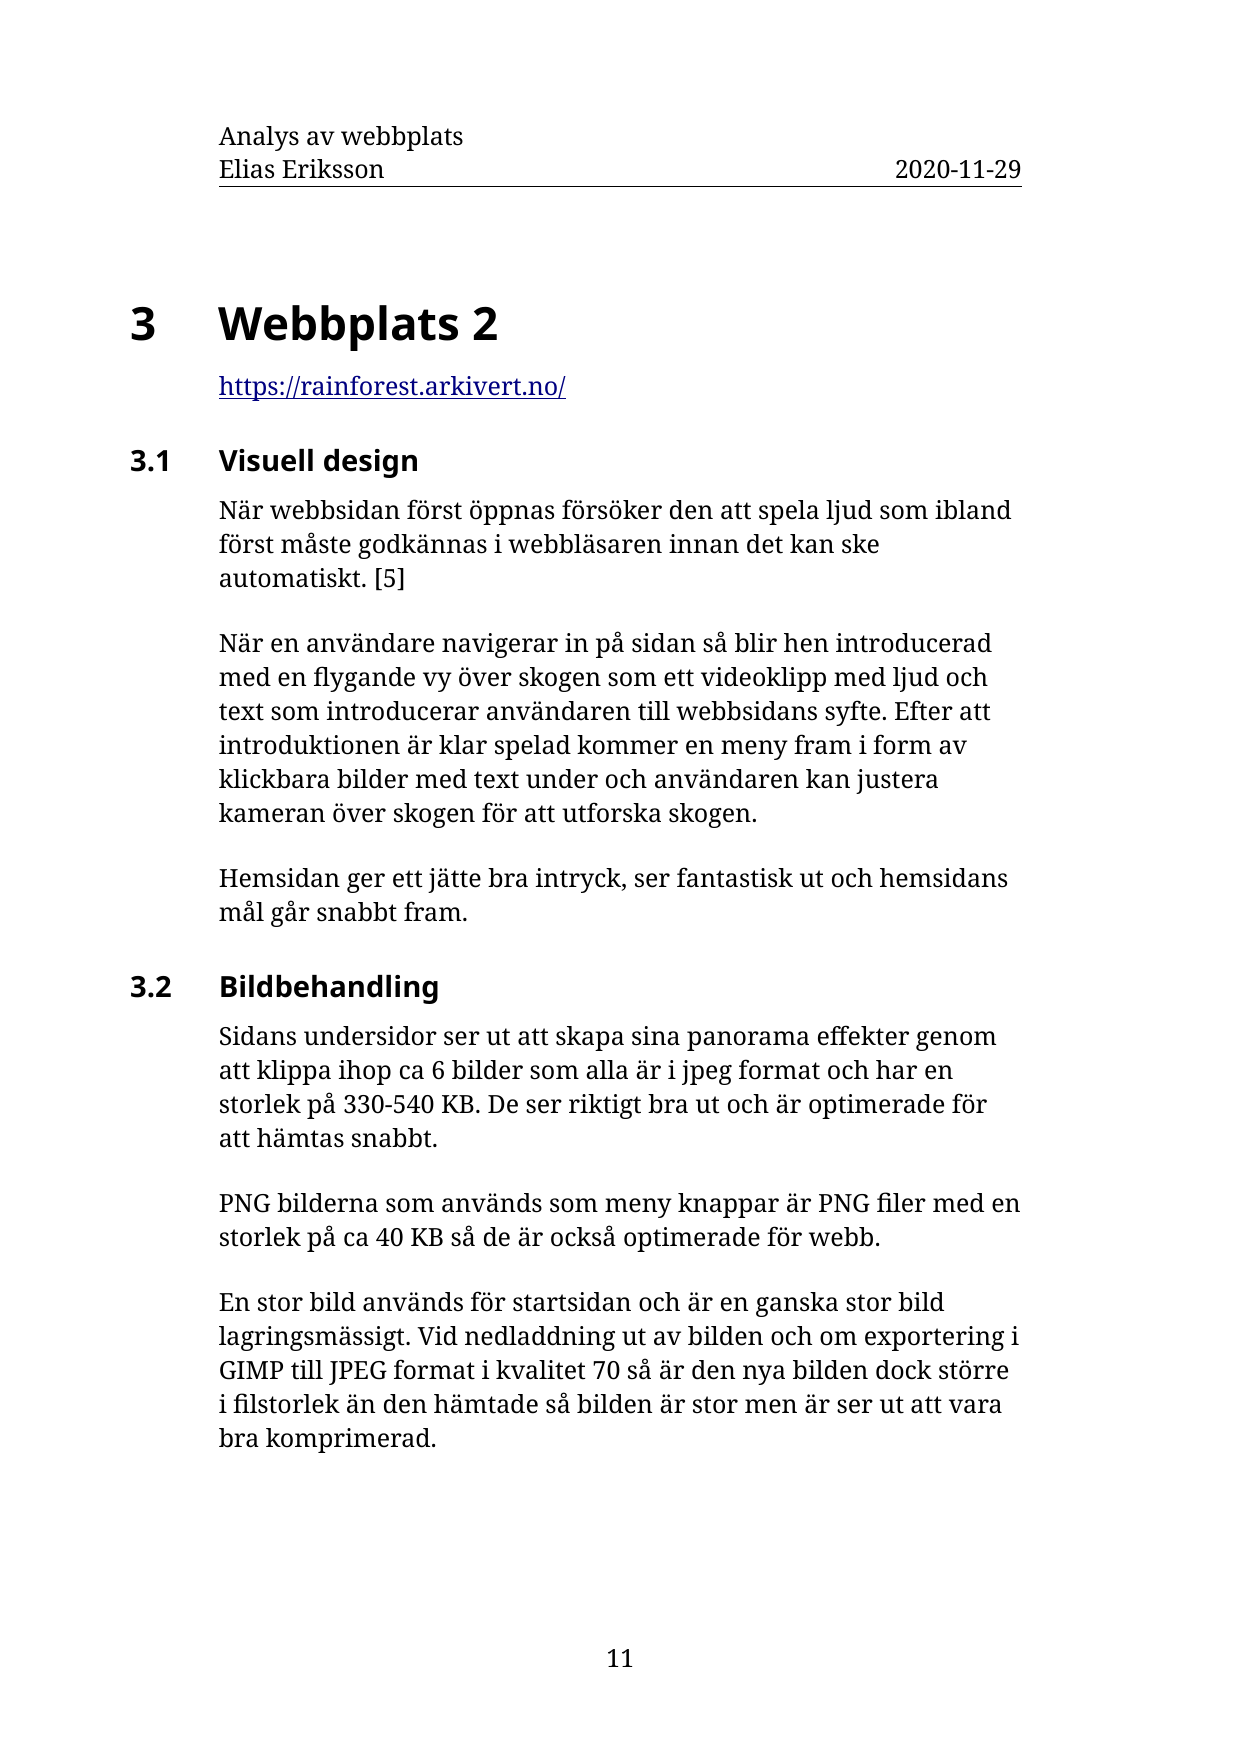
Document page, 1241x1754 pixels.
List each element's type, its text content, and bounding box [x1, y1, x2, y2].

text https://rainforest.arkivert.no/ [218, 369, 1022, 403]
subtitle Bildbehandling [130, 966, 1022, 1006]
text När en användare navigerar in på sidan så blir hen introducerad med en flygande vy över skogen som ett videoklipp med ljud och text som introducerar användaren till webbsidans syfte. Efter att introduktionen är klar spelad kommer en meny fram i form av klickbara bilder med text under och användaren kan justera kameran över skogen för att utforska skogen. [218, 626, 1022, 830]
subtitle Visuell design [130, 440, 1022, 480]
text En stor bild används för startsidan och är en ganska stor bild lagringsmässigt. Vid nedladdning ut av bilden och om exportering i GIMP till JPEG format i kvalitet 70 så är den nya bilden dock större i filstorlek än den hämtade så bilden är stor men är ser ut att vara bra komprimerad. [218, 1284, 1022, 1455]
text Hemsidan ger ett jätte bra intryck, ser fantastisk ut och hemsidans mål går snabbt fram. [218, 861, 1022, 929]
subtitle Webbplats 2 [130, 291, 1022, 353]
text När webbsidan först öppnas försöker den att spela ljud som ibland först måste godkännas i webbläsaren innan det kan ske automatiskt. [5] [218, 493, 1022, 595]
text Sidans undersidor ser ut att skapa sina panorama effekter genom att klippa ihop ca 6 bilder som alla är i jpeg format och har en storlek på 330-540 KB. De ser riktigt bra ut och är optimerade för att hämtas snabbt. [218, 1019, 1022, 1155]
text PNG bilderna som används som meny knappar är PNG filer med en storlek på ca 40 KB så de är också optimerade för webb. [218, 1186, 1022, 1254]
